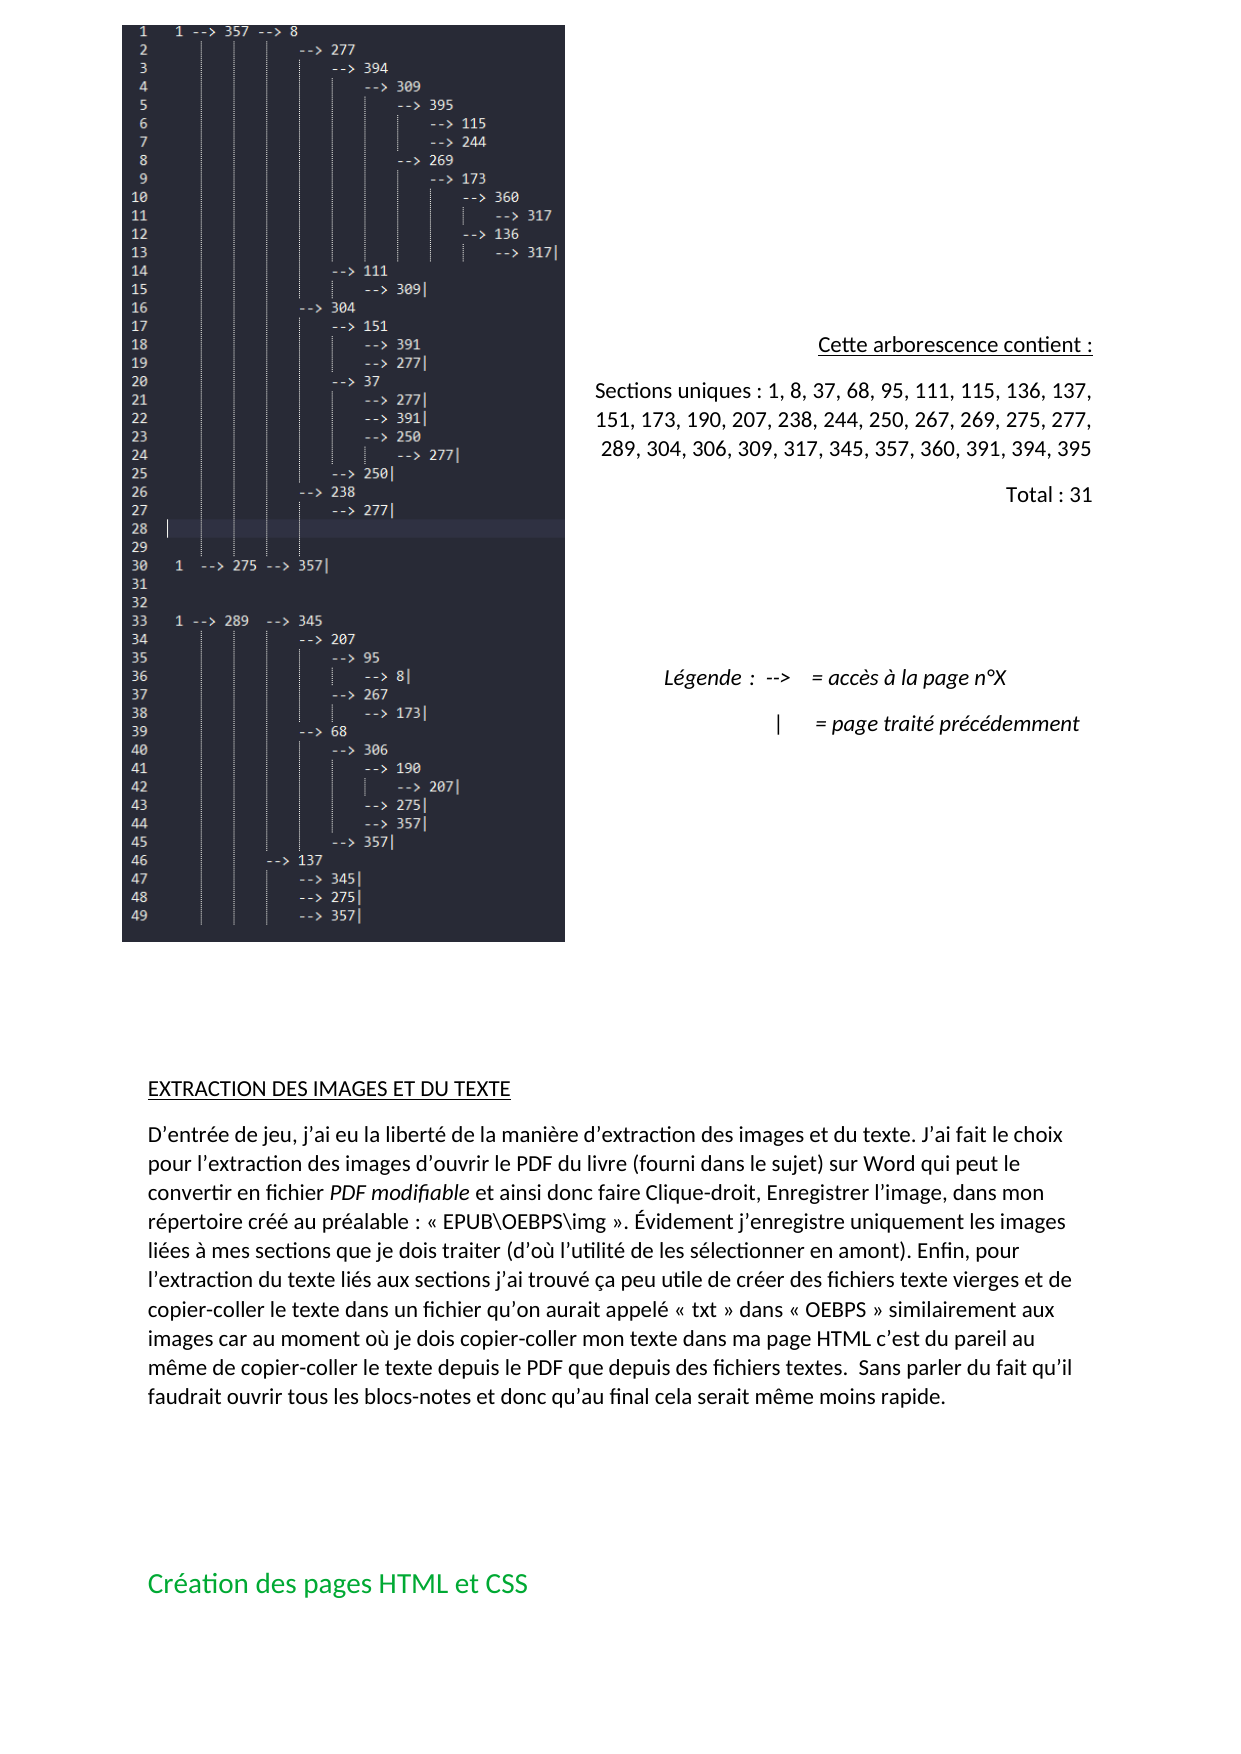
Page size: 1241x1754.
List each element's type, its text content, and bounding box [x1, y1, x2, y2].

text D’entrée de jeu, j’ai eu la liberté de la manière d’extraction des images et du texte. J’ai fait le choix pour l’extraction des images d’ouvrir le PDF du livre (fourni dans le sujet) sur Word qui peut le convertir en fichier PDF modifiable et ainsi donc faire Clique-droit, Enregistrer l’image, dans mon répertoire créé au préalable : « EPUB\OEBPS\img ». Évidement j’enregistre uniquement les images liées à mes sections que je dois traiter (d’où l’utilité de les sélectionner en amont). Enfin, pour l’extraction du texte liés aux sections j’ai trouvé ça peu utile de créer des fichiers texte vierges et de copier-coller le texte dans un fichier qu’on aurait appelé « txt » dans « OEBPS » similairement aux images car au moment où je dois copier-coller mon texte dans ma page HTML c’est du pareil au même de copier-coller le texte depuis le PDF que depuis des fichiers textes. Sans parler du fait qu’il faudrait ouvrir tous les blocs-notes et donc qu’au final cela serait même moins rapide. [148, 1120, 1093, 1410]
text EXTRACTION DES IMAGES ET DU TEXTE [148, 1074, 1093, 1103]
text | = page traité précédemment [565, 709, 1093, 737]
text Sections uniques : 1, 8, 37, 68, 95, 111, 115, 136, 137, 151, 173, 190, 207, 238, 244, 250, 267, 269, 275, 277, 289, 304, 306, 309, 317, 345, 357, 360, 391, 394, 395 [565, 376, 1093, 462]
text Total : 31 [565, 480, 1093, 508]
text Cette arborescence contient : [565, 331, 1093, 358]
text Création des pages HTML et CSS [148, 1565, 1093, 1600]
text Légende : --> = accès à la page n°X [565, 663, 1093, 691]
